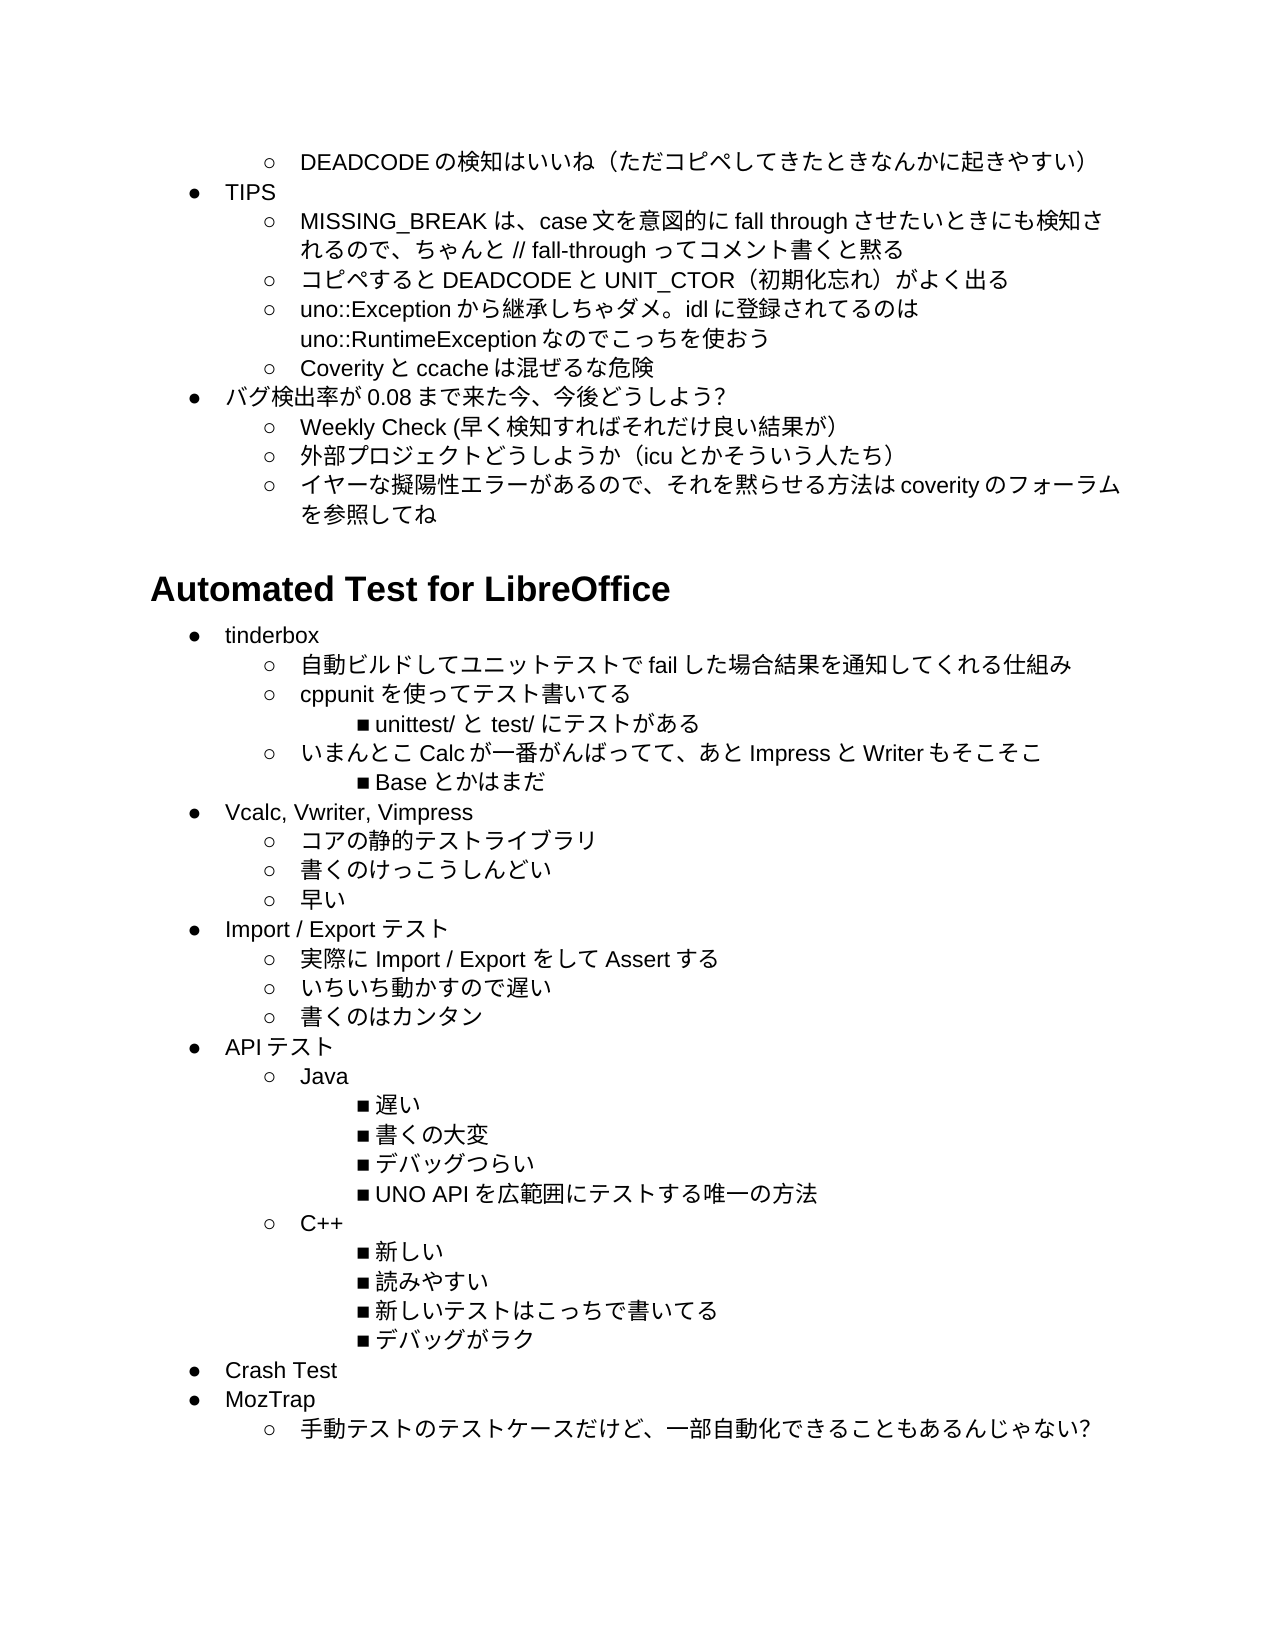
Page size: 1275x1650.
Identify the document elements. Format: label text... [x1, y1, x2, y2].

list 早い [262, 888, 1125, 913]
list UNO APIを広範囲にテストする唯一の方法 [356, 1181, 1125, 1207]
list 書くの大変 [356, 1123, 1125, 1148]
list DEADCODEの検知はいいね（ただコピペしてきたときなんかに起きやすい） [262, 150, 1125, 176]
list MozTrap [187, 1387, 1125, 1413]
list いまんとこCalcが一番がんばってて、あとImpressとWriterもそこそこ [262, 741, 1125, 766]
list 書くのはカンタン [262, 1005, 1125, 1031]
list 読みやすい [356, 1269, 1125, 1295]
list 新しいテストはこっちで書いてる [356, 1299, 1125, 1324]
list 新しい [356, 1240, 1125, 1266]
list C++ [262, 1211, 1125, 1236]
list デバッグつらい [356, 1152, 1125, 1178]
list コアの静的テストライブラリ [262, 829, 1125, 854]
list 遅い [356, 1093, 1125, 1119]
list Coverityとccacheは混ぜるな危険 [262, 356, 1125, 381]
list Crash Test [187, 1358, 1125, 1383]
list MISSING_BREAK は、case文を意図的にfall throughさせたいときにも検知されるので、ちゃんと // fall-through ってコメント書くと黙る [262, 209, 1125, 264]
list 書くのけっこうしんどい [262, 858, 1125, 884]
list コピペするとDEADCODEとUNIT_CTOR（初期化忘れ）がよく出る [262, 267, 1125, 293]
list unittest/ と test/ にテストがある [356, 711, 1125, 737]
list 外部プロジェクトどうしようか（icuとかそういう人たち） [262, 444, 1125, 469]
list いちいち動かすので遅い [262, 976, 1125, 1001]
list Vcalc, Vwriter, Vimpress [187, 799, 1125, 825]
list TIPS [187, 179, 1125, 205]
list Import / Export テスト [187, 917, 1125, 943]
list バグ検出率が0.08まで来た今、今後どうしよう？ [187, 385, 1125, 411]
list デバッグがラク [356, 1328, 1125, 1354]
list tinderbox [187, 623, 1125, 649]
list イヤーな擬陽性エラーがあるので、それを黙らせる方法はcoverityのフォーラムを参照してね [262, 473, 1125, 528]
list APIテスト [187, 1034, 1125, 1060]
list Weekly Check (早く検知すればそれだけ良い結果が） [262, 414, 1125, 440]
subtitle Automated Test for LibreOffice [150, 569, 1125, 609]
list 手動テストのテストケースだけど、一部自動化できることもあるんじゃない？ [262, 1416, 1125, 1442]
list 実際に Import / Export をしてAssertする [262, 946, 1125, 972]
list Java [262, 1064, 1125, 1089]
list uno::Exceptionから継承しちゃダメ。idlに登録されてるのはuno::RuntimeExceptionなのでこっちを使おう [262, 297, 1125, 352]
list cppunit を使ってテスト書いてる [262, 682, 1125, 708]
list Baseとかはまだ [356, 770, 1125, 796]
list 自動ビルドしてユニットテストでfailした場合結果を通知してくれる仕組み [262, 653, 1125, 678]
